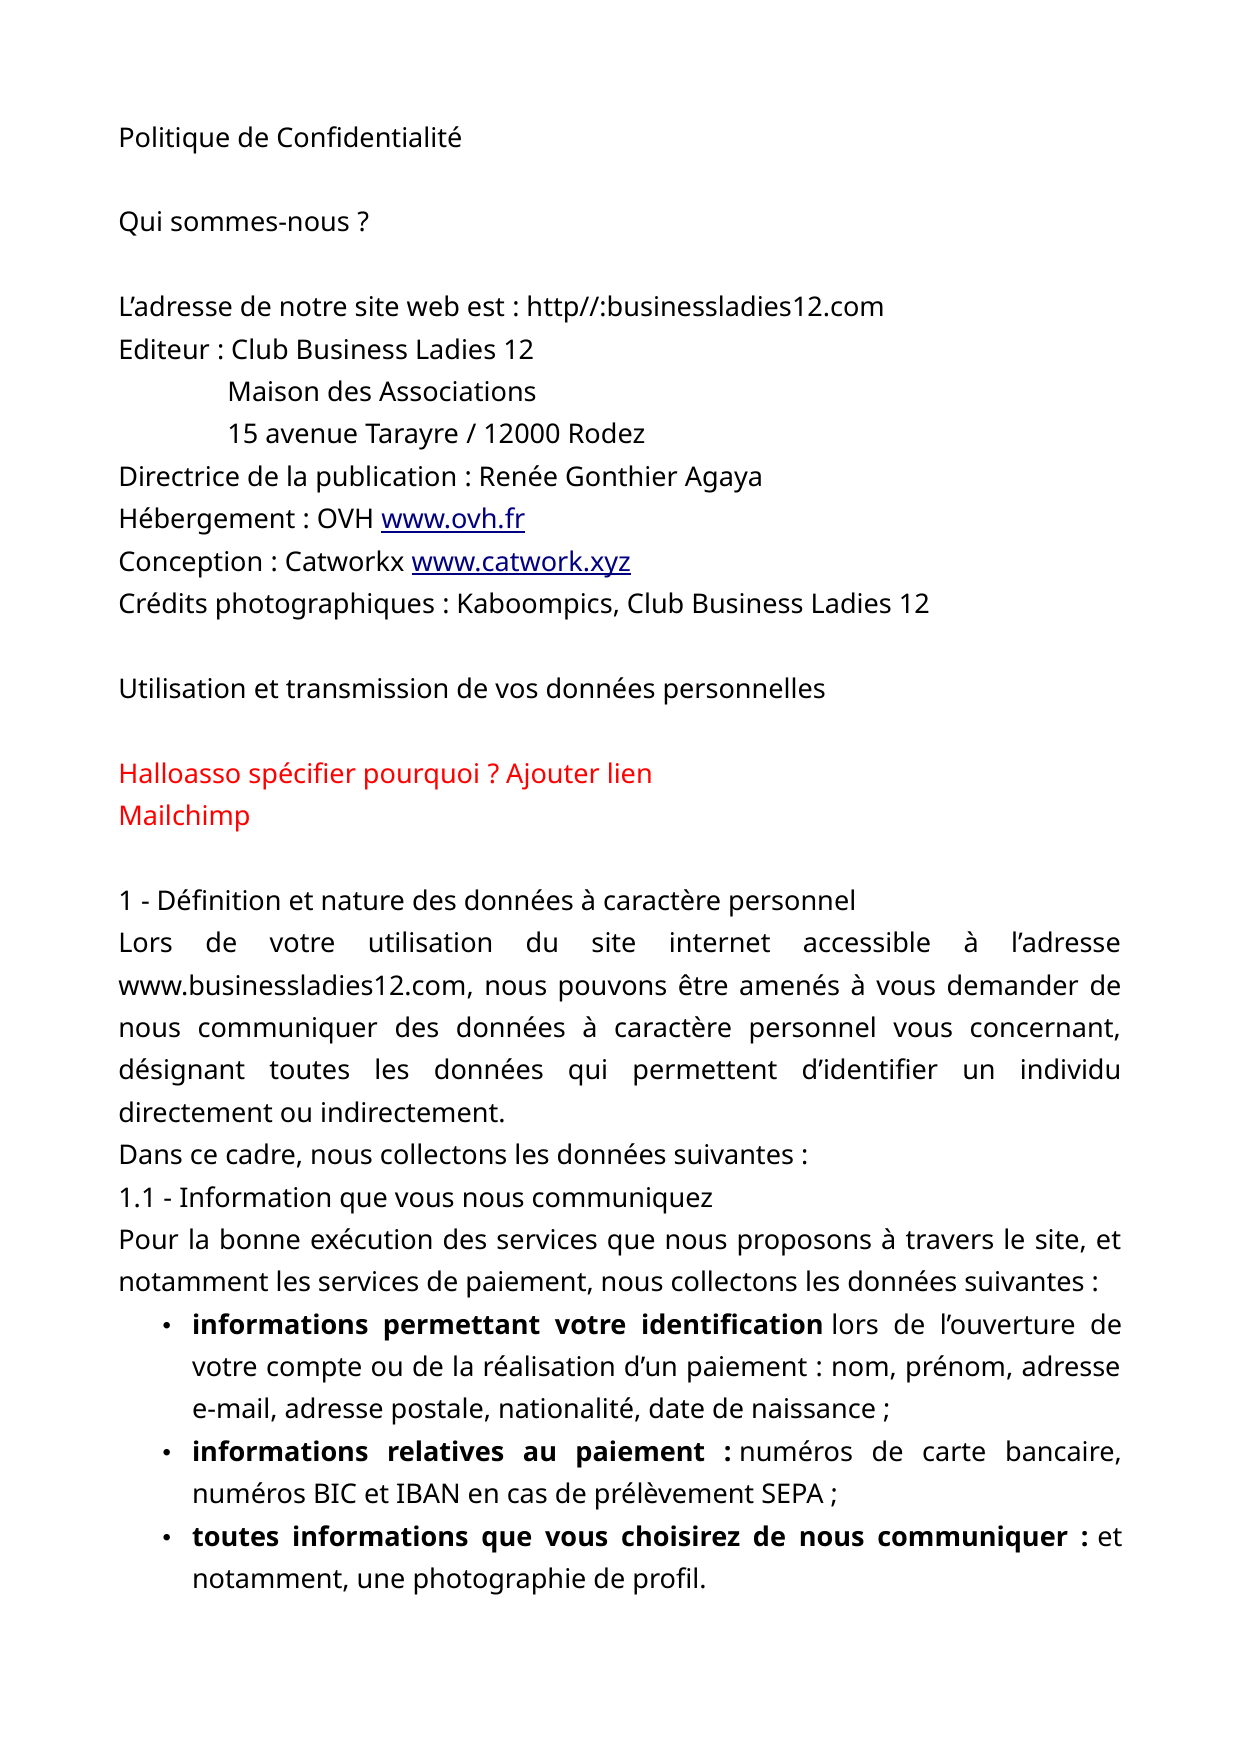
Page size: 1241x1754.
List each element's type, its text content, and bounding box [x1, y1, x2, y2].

text 15 avenue Tarayre / 12000 Rodez [118, 415, 1122, 452]
text 1 - Définition et nature des données à caractère personnel [118, 881, 1122, 918]
text Hébergement : OVH www.ovh.fr [118, 500, 1122, 537]
text Utilisation et transmission de vos données personnelles [118, 669, 1122, 706]
text Halloasso spécifier pourquoi ? Ajouter lien [118, 712, 1122, 791]
text Dans ce cadre, nous collectons les données suivantes : [118, 1136, 1122, 1172]
text Maison des Associations [118, 372, 1122, 409]
list informations permettant votre identification lors de l’ouverture de votre compte ou de la réalisation d’un paiement : nom, prénom, adresse e-mail, adresse postale, nationalité, date de naissance ; [162, 1305, 1122, 1427]
text Mailchimp [118, 796, 1122, 833]
text 1.1 - Information que vous nous communiquez [118, 1178, 1122, 1215]
text Crédits photographiques : Kaboompics, Club Business Ladies 12 [118, 584, 1122, 621]
list informations relatives au paiement : numéros de carte bancaire, numéros BIC et IBAN en cas de prélèvement SEPA ; [162, 1432, 1122, 1512]
text Pour la bonne exécution des services que nous proposons à travers le site, et notamment les services de paiement, nous collectons les données suivantes : [118, 1220, 1122, 1300]
text Directrice de la publication : Renée Gonthier Agaya [118, 457, 1122, 494]
list toutes informations que vous choisirez de nous communiquer : et notamment, une photographie de profil. [162, 1517, 1122, 1596]
text Politique de Confidentialité [118, 118, 1122, 155]
text L’adresse de notre site web est : http//:businessladies12.com [118, 288, 1122, 324]
text Qui sommes-nous ? [118, 203, 1122, 240]
text Editeur : Club Business Ladies 12 [118, 330, 1122, 367]
text Lors de votre utilisation du site internet accessible à l’adresse www.businessladies12.com, nous pouvons être amenés à vous demander de nous communiquer des données à caractère personnel vous concernant, désignant toutes les données qui permettent d’identifier un individu directement ou indirectement. [118, 924, 1122, 1130]
text Conception : Catworkx www.catwork.xyz [118, 542, 1122, 579]
